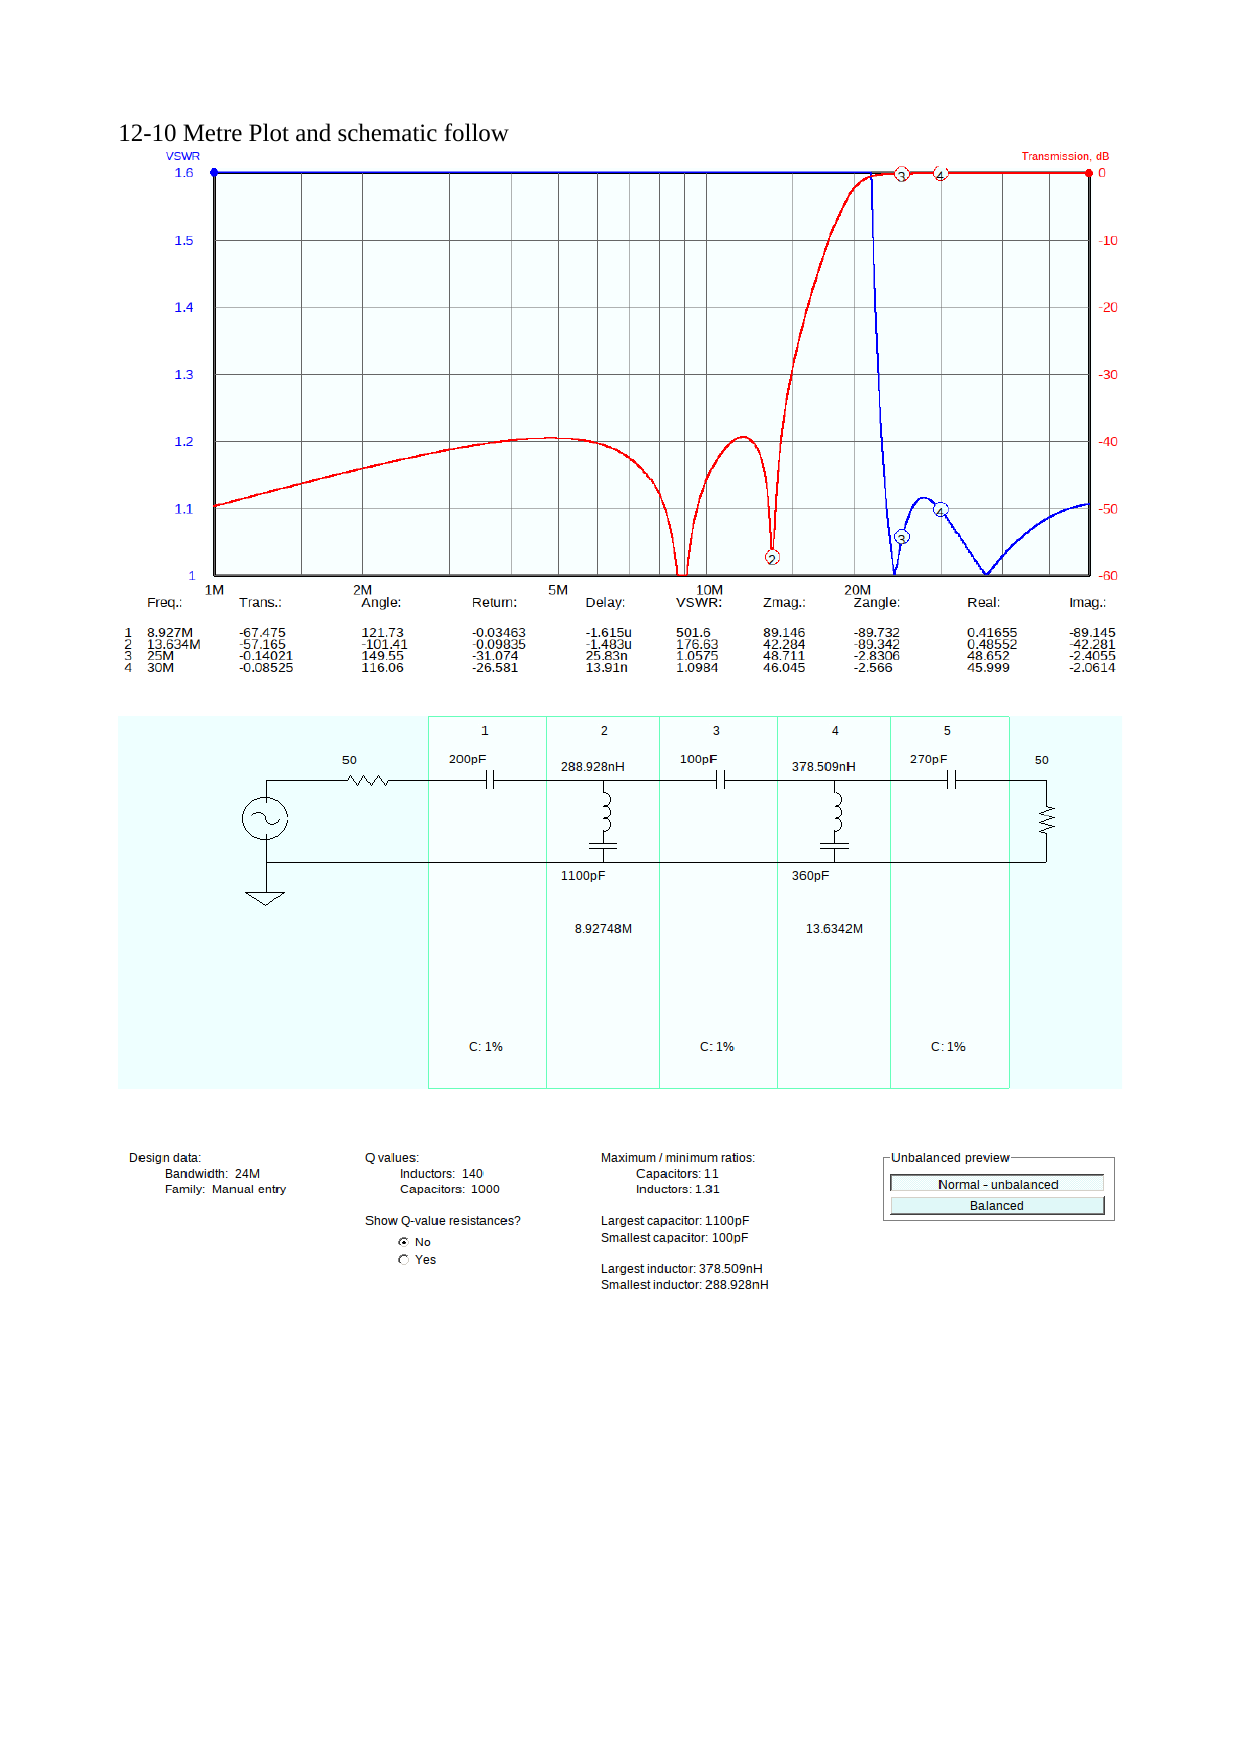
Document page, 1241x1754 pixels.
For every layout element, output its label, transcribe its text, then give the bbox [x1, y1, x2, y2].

picture [118, 708, 1123, 1297]
picture [118, 146, 1123, 680]
text 12-10 Metre Plot and schematic follow [118, 118, 1122, 146]
